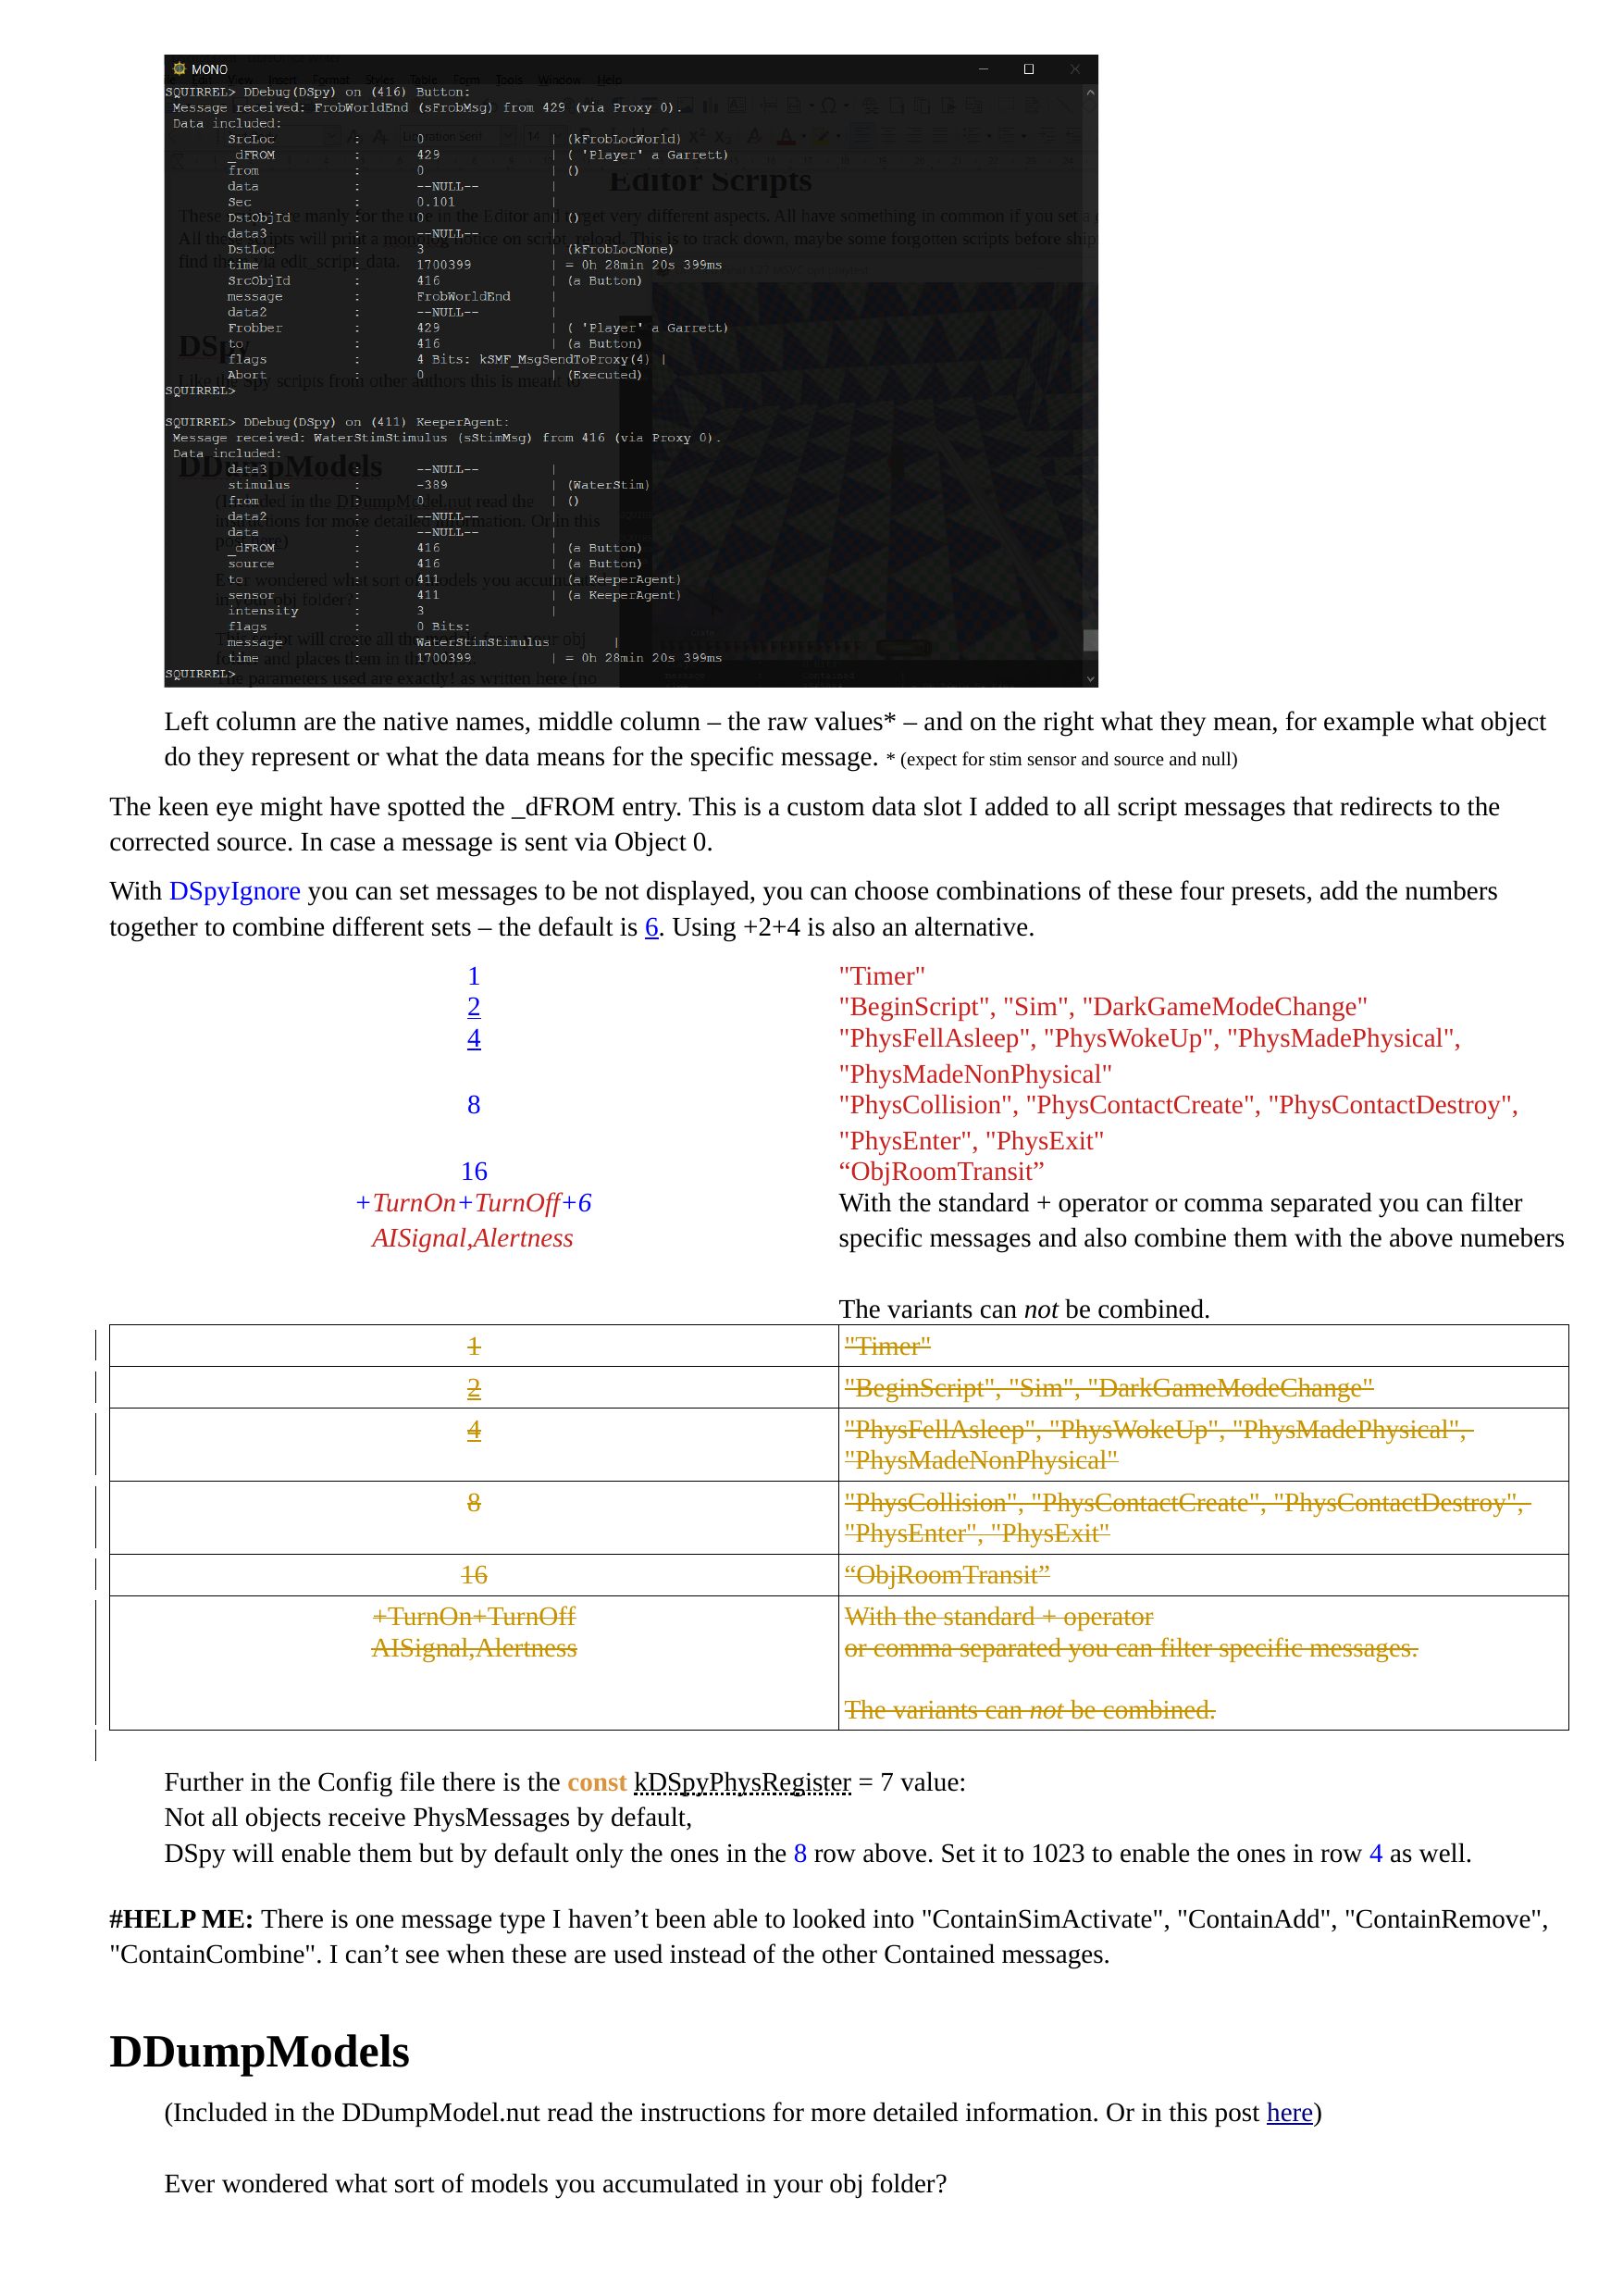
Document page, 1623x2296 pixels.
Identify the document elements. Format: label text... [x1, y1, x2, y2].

text The keen eye might have spotted the _dFROM entry. This is a custom data slot I added to all script messages that redirects to the corrected source. In case a message is sent via Object 0. [109, 790, 1568, 857]
table_cell 2 [109, 991, 838, 1022]
table_cell "PhysCollision", "PhysContactCreate", "PhysContactDestroy", "PhysEnter", "PhysExit" [838, 1088, 1568, 1155]
table_cell With the standard + operator or comma separated you can filter specific messages and also combine them with the above numebers The variants can not be combined. [838, 1186, 1568, 1324]
subtitle DDumpModels [109, 2023, 1568, 2077]
table_cell "BeginScript", "Sim", "DarkGameModeChange" [838, 991, 1568, 1022]
table_cell 8 [109, 1088, 838, 1155]
table_cell “ObjRoomTransit” [838, 1155, 1568, 1186]
text Left column are the native names, middle column – the raw values* – and on the right what they mean, for example what object do they represent or what the data means for the specific message. * (expect for stim sensor and source and null) [164, 705, 1568, 772]
text With DSpyIgnore you can set messages to be not displayed, you can choose combinations of these four presets, add the numbers together to combine different sets – the default is 6. Using +2+4 is also an alternative. [109, 875, 1568, 941]
table_cell "PhysFellAsleep", "PhysWokeUp", "PhysMadePhysical", "PhysMadeNonPhysical" [838, 1022, 1568, 1088]
table_header "Timer" [838, 960, 1568, 991]
text Further in the Config file there is the const kDSpyPhysRegister = 7 value: Not all objects receive PhysMessages by default, DSpy will enable them but by default only the ones in the 8 row above. Set it to 1023 to enable the ones in row 4 as well. [164, 1766, 1568, 1868]
table_cell 16 [109, 1155, 838, 1186]
table_cell 4 [109, 1022, 838, 1088]
table_cell +TurnOn+TurnOff+6 AISignal,Alertness [109, 1186, 838, 1324]
text #HELP ME: There is one message type I haven’t been able to looked into "ContainSimActivate", "ContainAdd", "ContainRemove", "ContainCombine". I can’t see when these are used instead of the other Contained messages. [109, 1903, 1568, 1969]
text (Included in the DDumpModel.nut read the instructions for more detailed information. Or in this post here) [164, 2096, 1514, 2163]
picture [164, 55, 1099, 688]
table_header 1 [109, 960, 838, 991]
text Ever wondered what sort of models you accumulated in your obj folder? [164, 2167, 1514, 2199]
